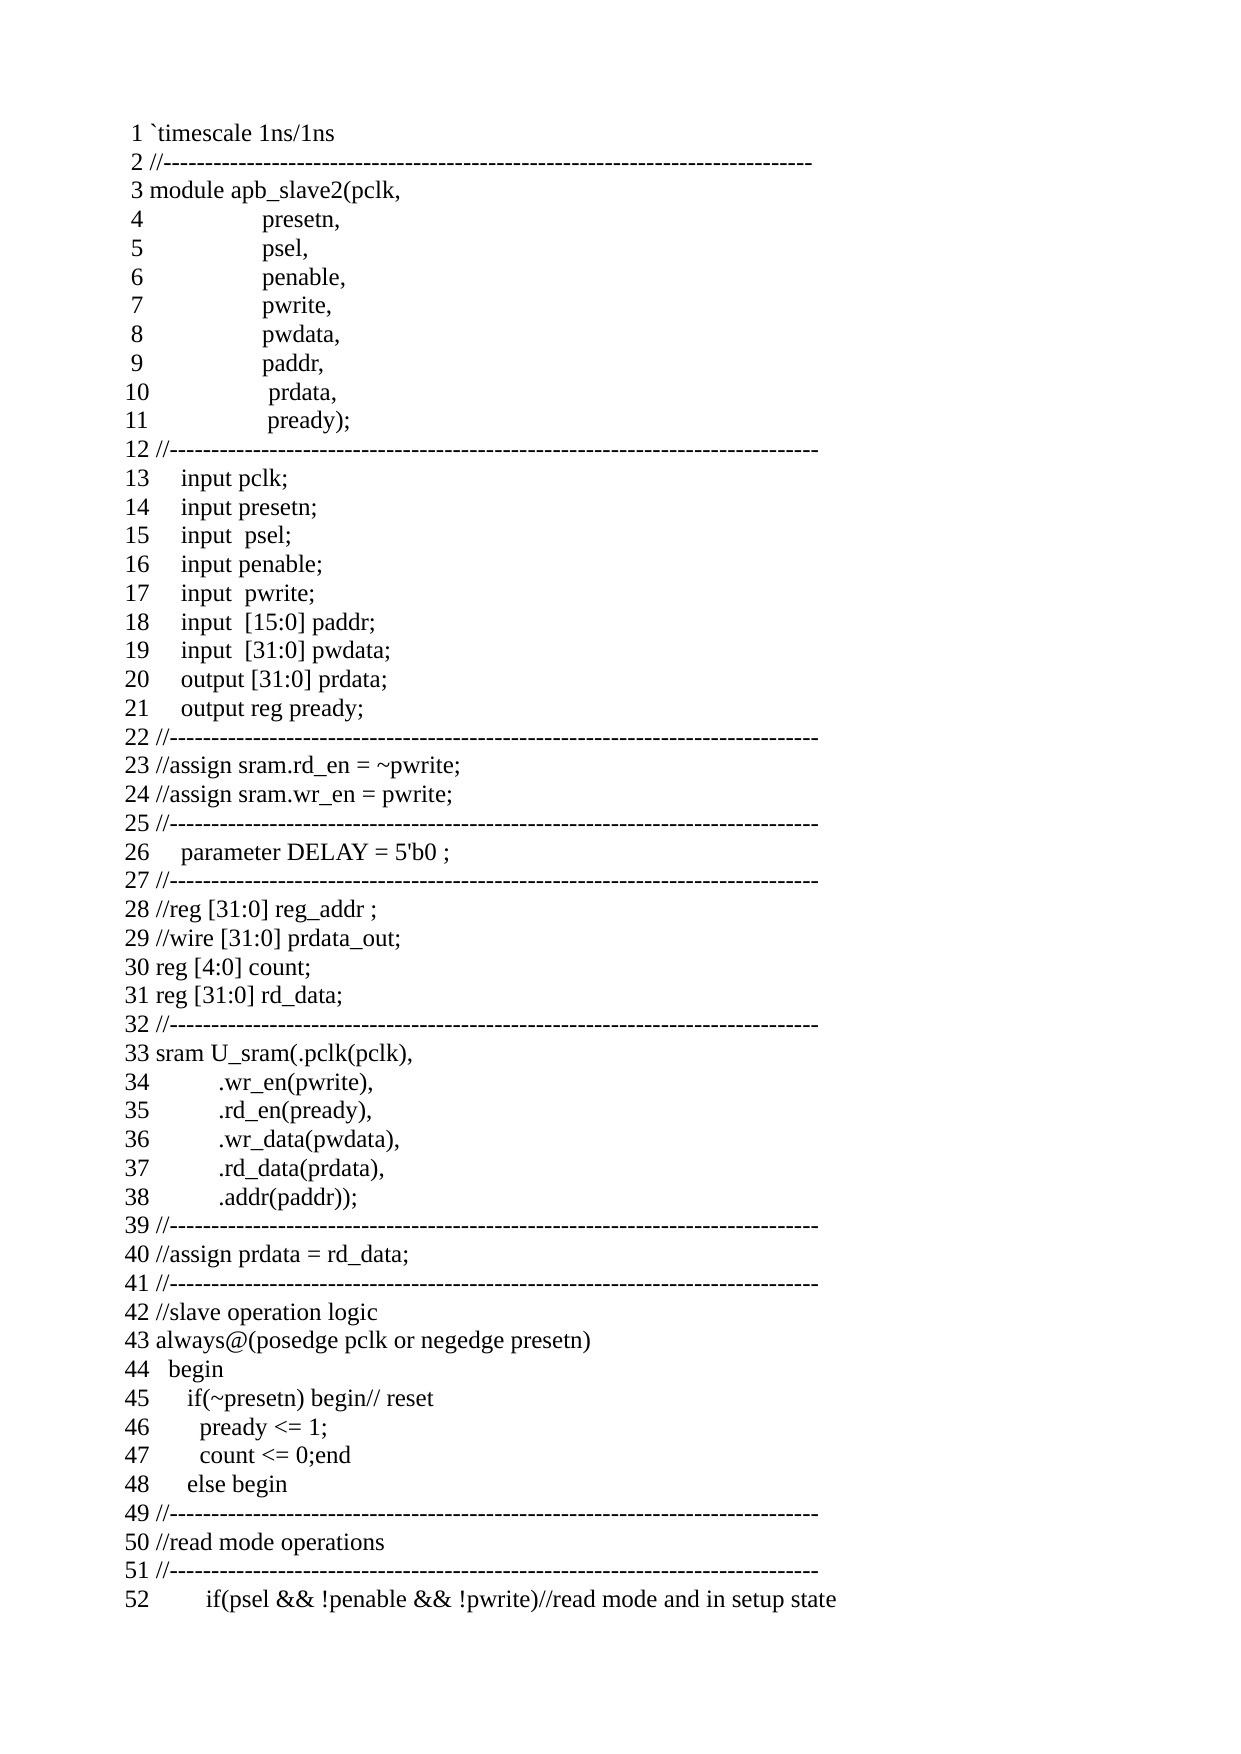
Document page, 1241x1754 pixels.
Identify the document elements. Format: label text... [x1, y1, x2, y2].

text 37 .rd_data(prdata), [118, 1153, 1122, 1182]
text 11 pready); [118, 406, 1122, 434]
text 35 .rd_en(pready), [118, 1096, 1122, 1124]
text 21 output reg pready; [118, 693, 1122, 722]
text 18 input [15:0] paddr; [118, 607, 1122, 636]
text 4 presetn, [118, 204, 1122, 233]
text 24 //assign sram.wr_en = pwrite; [118, 779, 1122, 808]
text 6 penable, [118, 262, 1122, 291]
text 15 input psel; [118, 521, 1122, 549]
text 13 input pclk; [118, 463, 1122, 492]
text 36 .wr_data(pwdata), [118, 1124, 1122, 1153]
text 7 pwrite, [118, 291, 1122, 319]
text 1 `timescale 1ns/1ns [118, 118, 1122, 147]
text 47 count <= 0;end [118, 1441, 1122, 1469]
text 30 reg [4:0] count; [118, 952, 1122, 981]
text 2 //------------------------------------------------------------------------------ [118, 147, 1122, 176]
text 5 psel, [118, 233, 1122, 262]
text 28 //reg [31:0] reg_addr ; [118, 894, 1122, 923]
text 50 //read mode operations [118, 1527, 1122, 1556]
text 32 //------------------------------------------------------------------------------ [118, 1009, 1122, 1038]
text 20 output [31:0] prdata; [118, 664, 1122, 693]
text 52 if(psel && !penable && !pwrite)//read mode and in setup state [118, 1584, 1122, 1613]
text 43 always@(posedge pclk or negedge presetn) [118, 1326, 1122, 1354]
text 38 .addr(paddr)); [118, 1182, 1122, 1211]
text 22 //------------------------------------------------------------------------------ [118, 722, 1122, 751]
text 14 input presetn; [118, 492, 1122, 521]
text 31 reg [31:0] rd_data; [118, 981, 1122, 1009]
text 34 .wr_en(pwrite), [118, 1067, 1122, 1096]
text 48 else begin [118, 1469, 1122, 1498]
text 9 paddr, [118, 348, 1122, 377]
text 26 parameter DELAY = 5'b0 ; [118, 837, 1122, 866]
text 46 pready <= 1; [118, 1412, 1122, 1441]
text 49 //------------------------------------------------------------------------------ [118, 1498, 1122, 1527]
text 16 input penable; [118, 549, 1122, 578]
text 41 //------------------------------------------------------------------------------ [118, 1268, 1122, 1297]
text 45 if(~presetn) begin// reset [118, 1383, 1122, 1412]
text 40 //assign prdata = rd_data; [118, 1239, 1122, 1268]
text 12 //------------------------------------------------------------------------------ [118, 434, 1122, 463]
text 19 input [31:0] pwdata; [118, 636, 1122, 664]
text 42 //slave operation logic [118, 1297, 1122, 1326]
text 39 //------------------------------------------------------------------------------ [118, 1211, 1122, 1239]
text 27 //------------------------------------------------------------------------------ [118, 866, 1122, 894]
text 8 pwdata, [118, 319, 1122, 348]
text 51 //------------------------------------------------------------------------------ [118, 1556, 1122, 1584]
text 3 module apb_slave2(pclk, [118, 176, 1122, 204]
text 25 //------------------------------------------------------------------------------ [118, 808, 1122, 837]
text 23 //assign sram.rd_en = ~pwrite; [118, 751, 1122, 779]
text 17 input pwrite; [118, 578, 1122, 607]
text 33 sram U_sram(.pclk(pclk), [118, 1038, 1122, 1067]
text 29 //wire [31:0] prdata_out; [118, 923, 1122, 952]
text 44 begin [118, 1354, 1122, 1383]
text 10 prdata, [118, 377, 1122, 406]
